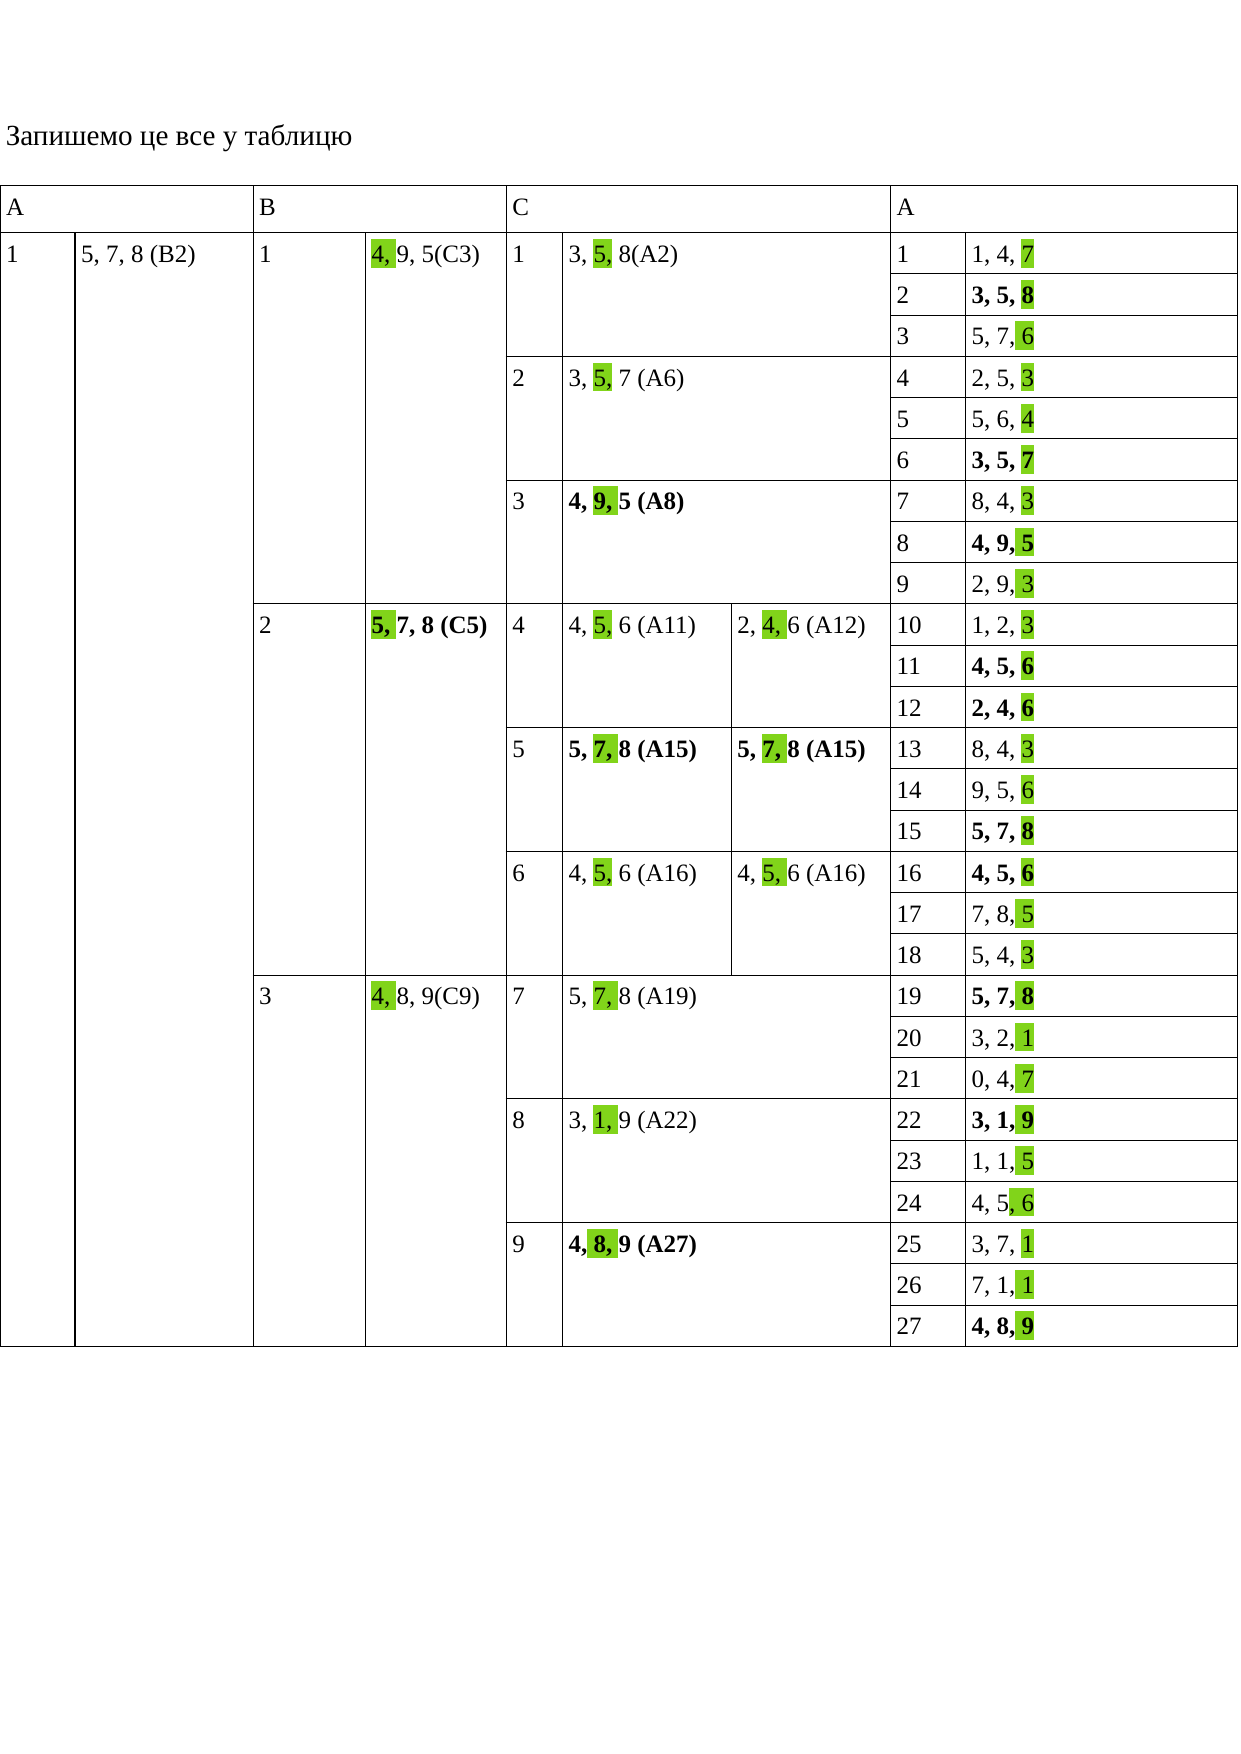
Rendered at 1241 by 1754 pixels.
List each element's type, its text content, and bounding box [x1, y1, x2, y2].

table_cell 6 [891, 439, 965, 479]
table_cell 13 [891, 728, 965, 768]
table_cell 21 [891, 1058, 965, 1098]
table_cell 11 [891, 646, 965, 686]
table_cell 4, 8, 9 (A27) [563, 1223, 890, 1346]
table_cell 2 [254, 604, 365, 974]
table_cell 22 [891, 1099, 965, 1139]
table_cell 0, 4, 7 [966, 1058, 1237, 1098]
table_cell 2, 5, 3 [966, 357, 1237, 397]
table_header C [507, 186, 890, 232]
table_cell 27 [891, 1306, 965, 1346]
table_cell 23 [891, 1141, 965, 1181]
table_cell 8, 4, 3 [966, 481, 1237, 521]
table_cell 3, 5, 7 [966, 439, 1237, 479]
table_header A [1, 186, 253, 232]
table_cell 3, 5, 7 (A6) [563, 357, 890, 479]
table_cell 1 [507, 233, 562, 356]
table_cell 1, 4, 7 [966, 233, 1237, 273]
table_cell 5, 7, 8 (A15) [732, 728, 890, 851]
table_cell 1, 2, 3 [966, 604, 1237, 644]
table_cell 4, 5, 6 (A16) [563, 852, 731, 974]
table_cell 25 [891, 1223, 965, 1263]
table_cell 4, 5, 6 [966, 852, 1237, 892]
table_cell 12 [891, 687, 965, 727]
table_cell 5, 7, 8 [966, 976, 1237, 1016]
table_cell 8, 4, 3 [966, 728, 1237, 768]
table_cell 4, 5, 6 (A16) [732, 852, 890, 974]
table_cell 6 [507, 852, 562, 974]
table_cell 20 [891, 1017, 965, 1057]
table_cell 1 [1, 233, 74, 1346]
table_header B [254, 186, 506, 232]
table_cell 2 [891, 274, 965, 314]
table_cell 4 [891, 357, 965, 397]
table_cell 10 [891, 604, 965, 644]
text Запишемо це все у таблицю [6, 118, 1234, 152]
table_cell 19 [891, 976, 965, 1016]
table_cell 5, 6, 4 [966, 398, 1237, 438]
table_cell 2, 4, 6 (A12) [732, 604, 890, 727]
table_cell 3 [507, 481, 562, 603]
table_cell 5, 7, 8 (B2) [76, 233, 253, 1346]
table_cell 2 [507, 357, 562, 479]
table_cell 2, 4, 6 [966, 687, 1237, 727]
table_cell 3, 5, 8 [966, 274, 1237, 314]
table_cell 2, 9, 3 [966, 563, 1237, 603]
table_header A [891, 186, 1237, 232]
table_cell 4, 8, 9(C9) [366, 976, 506, 1346]
table_cell 7 [507, 976, 562, 1098]
table_cell 3 [891, 316, 965, 356]
table_cell 5, 7, 6 [966, 316, 1237, 356]
table_cell 9, 5, 6 [966, 769, 1237, 809]
table_cell 4 [507, 604, 562, 727]
table_cell 4, 9, 5(C3) [366, 233, 506, 603]
table_cell 4, 5, 6 (A11) [563, 604, 731, 727]
table_cell 3, 1, 9 (A22) [563, 1099, 890, 1222]
table_cell 5, 4, 3 [966, 934, 1237, 974]
table_cell 1 [891, 233, 965, 273]
table_cell 8 [507, 1099, 562, 1222]
table_cell 4, 9, 5 (A8) [563, 481, 890, 603]
table_cell 5, 7, 8 (A15) [563, 728, 731, 851]
table_cell 3, 7, 1 [966, 1223, 1237, 1263]
table_cell 26 [891, 1264, 965, 1304]
table_cell 17 [891, 893, 965, 933]
table_cell 9 [507, 1223, 562, 1346]
table_cell 18 [891, 934, 965, 974]
table_cell 5, 7, 8 (C5) [366, 604, 506, 974]
table_cell 5 [507, 728, 562, 851]
table_cell 1, 1, 5 [966, 1141, 1237, 1181]
table_cell 5, 7, 8 (A19) [563, 976, 890, 1098]
table_cell 4, 8, 9 [966, 1306, 1237, 1346]
table_cell 8 [891, 522, 965, 562]
table_cell 7, 8, 5 [966, 893, 1237, 933]
table_cell 14 [891, 769, 965, 809]
table_cell 3, 5, 8(A2) [563, 233, 890, 356]
table_cell 3, 1, 9 [966, 1099, 1237, 1139]
table_cell 24 [891, 1182, 965, 1222]
table_cell 15 [891, 811, 965, 851]
table_cell 4, 5, 6 [966, 646, 1237, 686]
table_cell 7 [891, 481, 965, 521]
table_cell 1 [254, 233, 365, 603]
table_cell 5 [891, 398, 965, 438]
table_cell 3 [254, 976, 365, 1346]
table_cell 16 [891, 852, 965, 892]
table_cell 4, 5, 6 [966, 1182, 1237, 1222]
table_cell 4, 9, 5 [966, 522, 1237, 562]
table_cell 3, 2, 1 [966, 1017, 1237, 1057]
table_cell 5, 7, 8 [966, 811, 1237, 851]
table_cell 7, 1, 1 [966, 1264, 1237, 1304]
table_cell 9 [891, 563, 965, 603]
